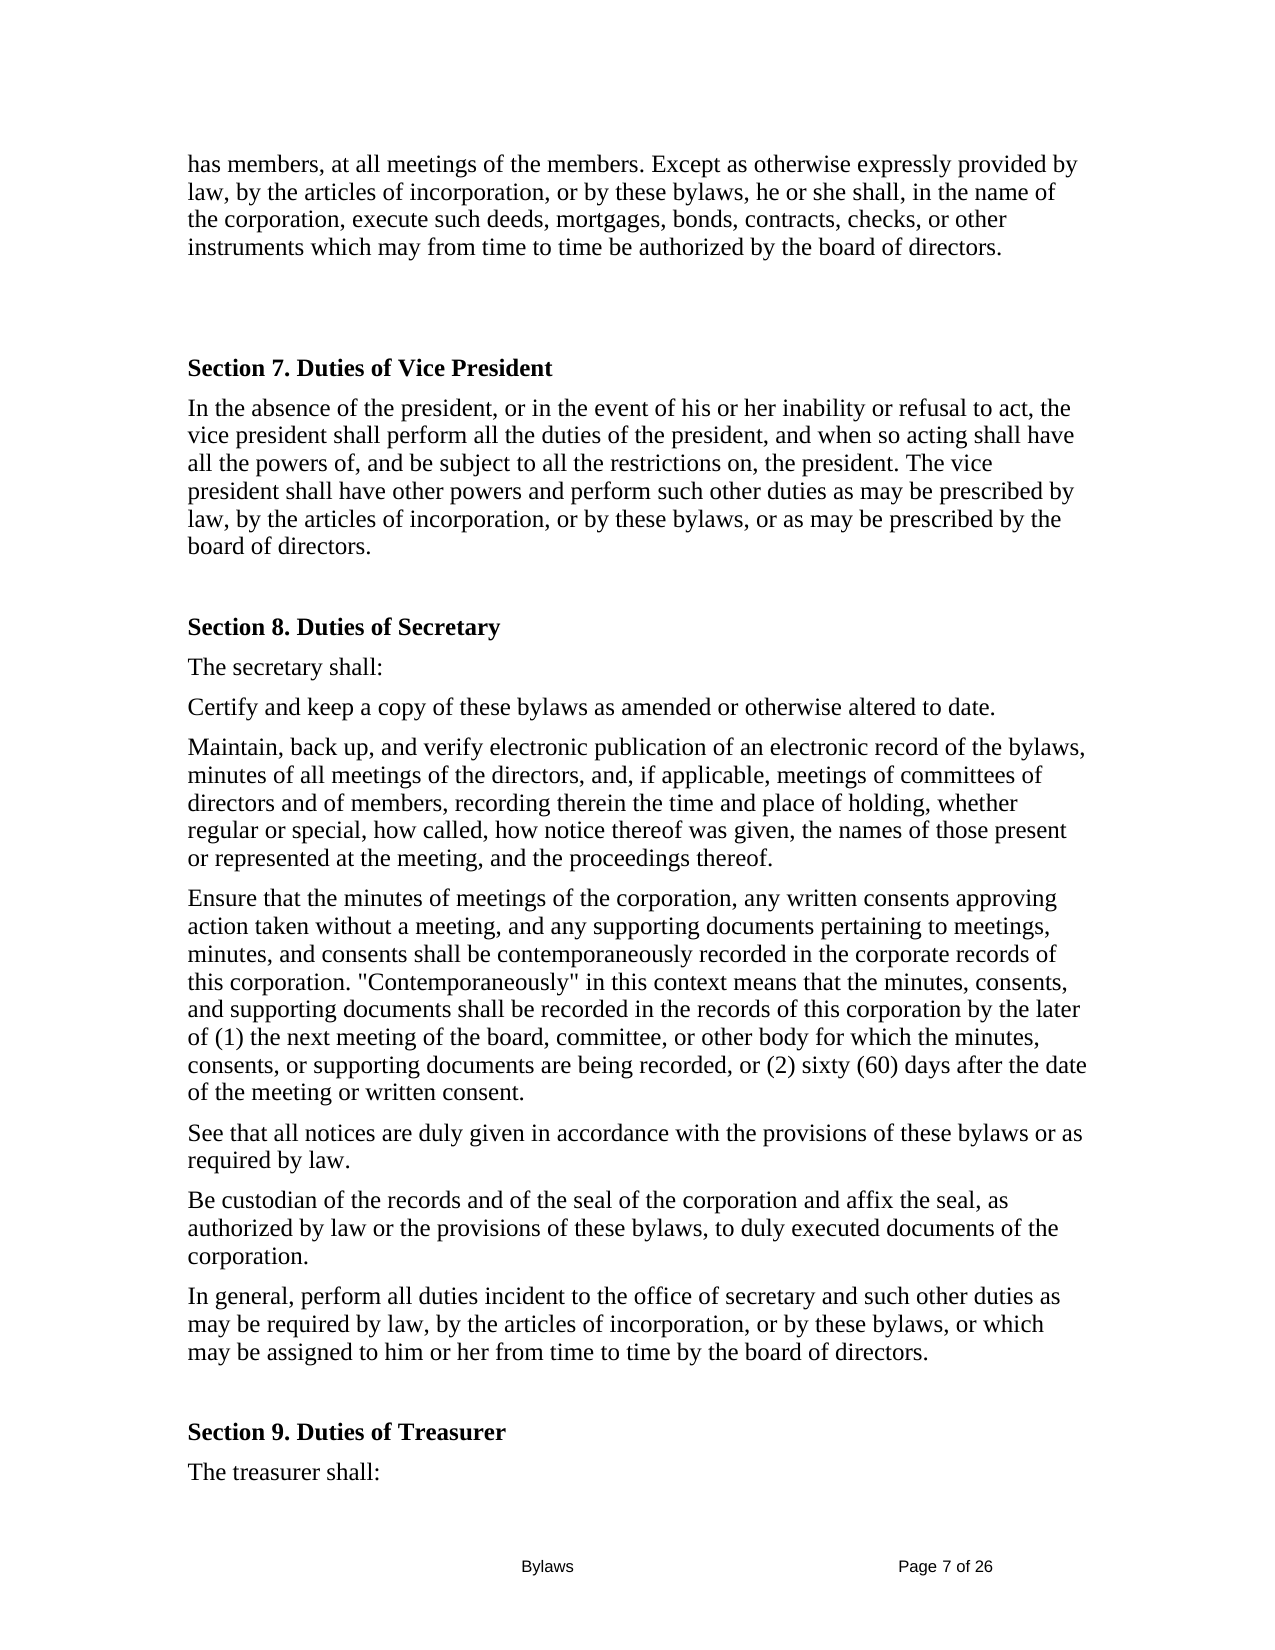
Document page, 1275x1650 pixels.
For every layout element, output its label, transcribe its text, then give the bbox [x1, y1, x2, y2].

text The secretary shall: [187, 653, 1087, 681]
text In the absence of the president, or in the event of his or her inability or refusal to act, the vice president shall perform all the duties of the president, and when so acting shall have all the powers of, and be subject to all the restrictions on, the president. The vice president shall have other powers and perform such other duties as may be prescribed by law, by the articles of incorporation, or by these bylaws, or as may be prescribed by the board of directors. [187, 394, 1087, 560]
text Maintain, back up, and verify electronic publication of an electronic record of the bylaws, minutes of all meetings of the directors, and, if applicable, meetings of committees of directors and of members, recording therein the time and place of holding, whether regular or special, how called, how notice thereof was given, the names of those present or represented at the meeting, and the proceedings thereof. [187, 733, 1087, 872]
text Certify and keep a copy of these bylaws as amended or otherwise altered to date. [187, 693, 1087, 721]
text Ensure that the minutes of meetings of the corporation, any written consents approving action taken without a meeting, and any supporting documents pertaining to meetings, minutes, and consents shall be contemporaneously recorded in the corporate records of this corporation. "Contemporaneously" in this context means that the minutes, consents, and supporting documents shall be recorded in the records of this corporation by the later of (1) the next meeting of the board, committee, or other body for which the minutes, consents, or supporting documents are being recorded, or (2) sixty (60) days after the date of the meeting or written consent. [187, 884, 1087, 1106]
text Section 8. Duties of Secretary [187, 613, 1087, 641]
text The treasurer shall: [187, 1458, 1087, 1486]
text See that all notices are duly given in accordance with the provisions of these bylaws or as required by law. [187, 1119, 1087, 1174]
text Be custodian of the records and of the seal of the corporation and affix the seal, as authorized by law or the provisions of these bylaws, to duly executed documents of the corporation. [187, 1187, 1087, 1270]
text Section 9. Duties of Treasurer [187, 1418, 1087, 1446]
text Section 7. Duties of Vice President [187, 354, 1087, 381]
text In general, perform all duties incident to the office of secretary and such other duties as may be required by law, by the articles of incorporation, or by these bylaws, or which may be assigned to him or her from time to time by the board of directors. [187, 1282, 1087, 1365]
text has members, at all meetings of the members. Except as otherwise expressly provided by law, by the articles of incorporation, or by these bylaws, he or she shall, in the name of the corporation, execute such deeds, mortgages, bonds, contracts, checks, or other instruments which may from time to time be authorized by the board of directors. [187, 150, 1087, 261]
